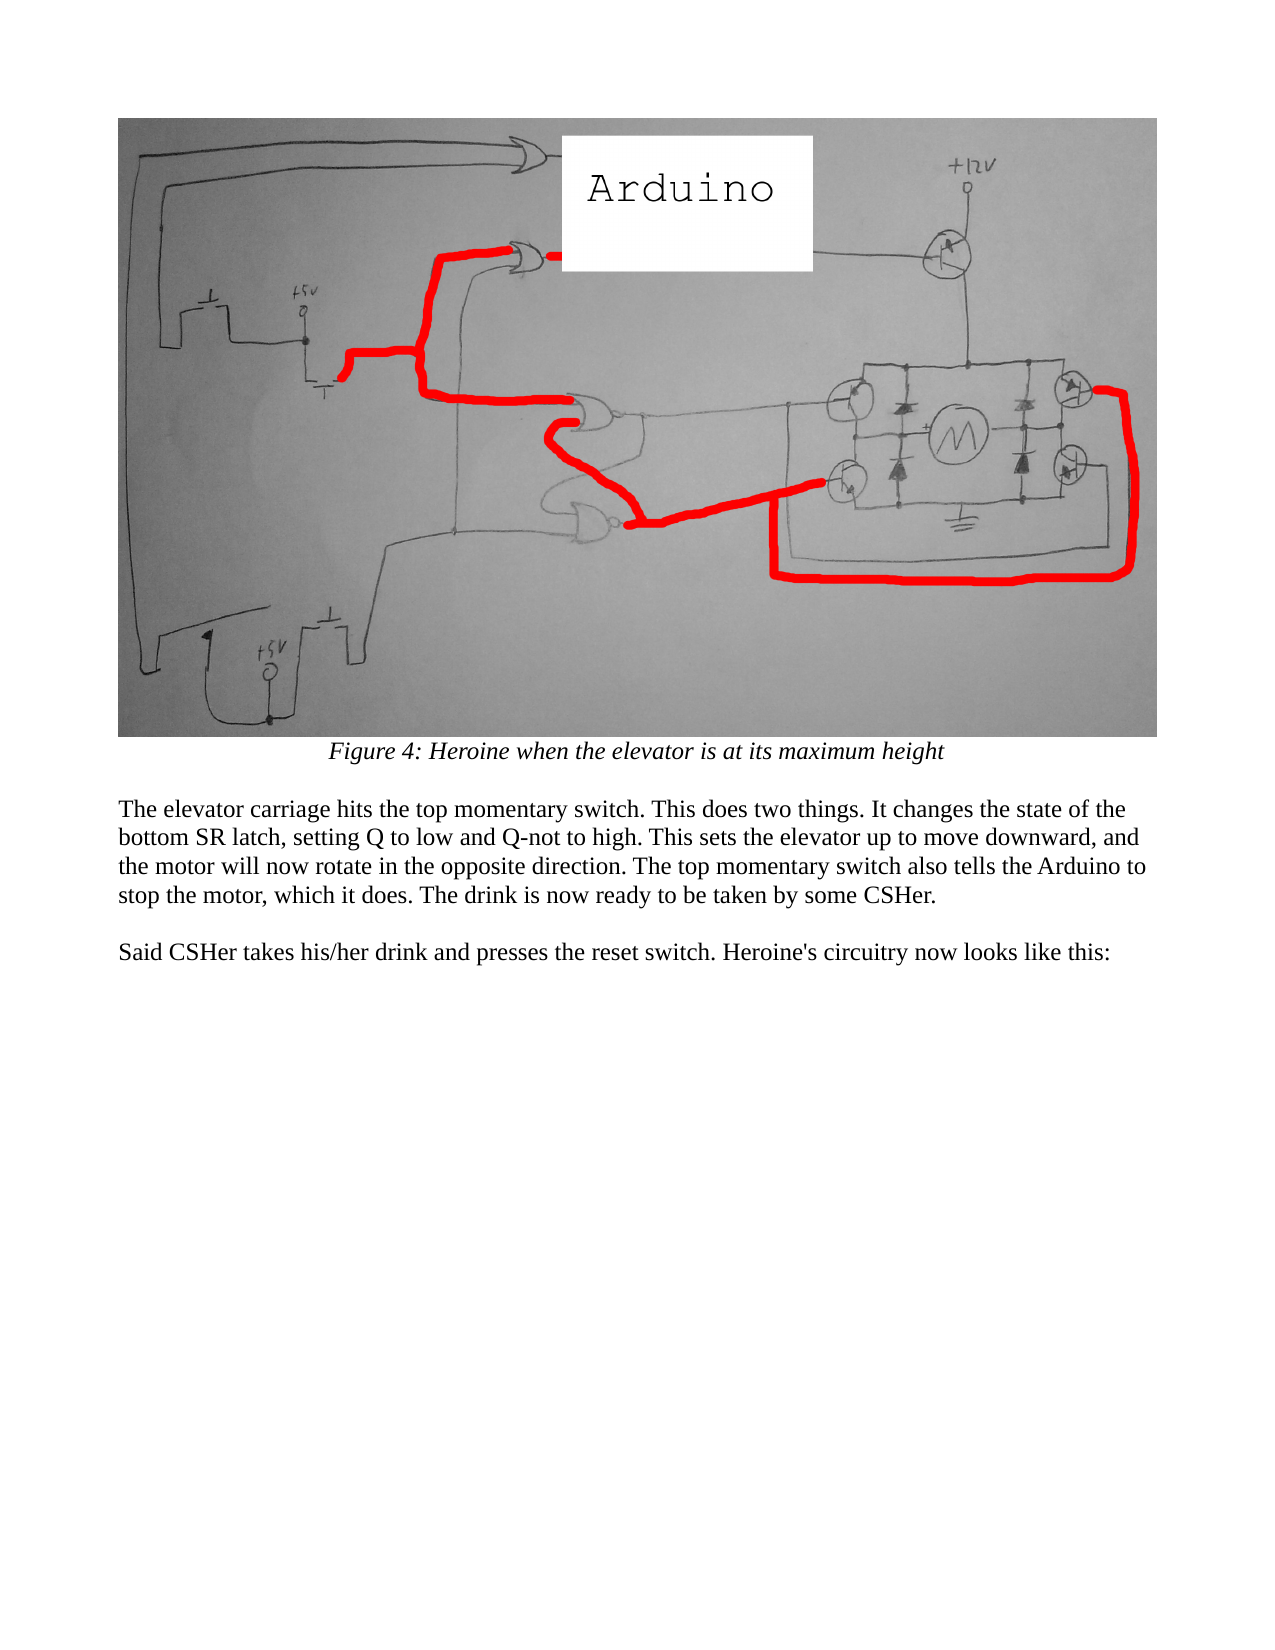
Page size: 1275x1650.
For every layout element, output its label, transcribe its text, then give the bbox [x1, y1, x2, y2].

text Said CSHer takes his/her drink and presses the reset switch. Heroine's circuitry now looks like this: [118, 937, 1157, 966]
text The elevator carriage hits the top momentary switch. This does two things. It changes the state of the bottom SR latch, setting Q to low and Q-not to high. This sets the elevator up to move downward, and the motor will now rotate in the opposite direction. The top momentary switch also tells the Arduino to stop the motor, which it does. The drink is now ready to be taken by some CSHer. [118, 794, 1157, 909]
picture [118, 118, 1157, 737]
text Figure 4: Heroine when the elevator is at its maximum height [118, 737, 1157, 765]
